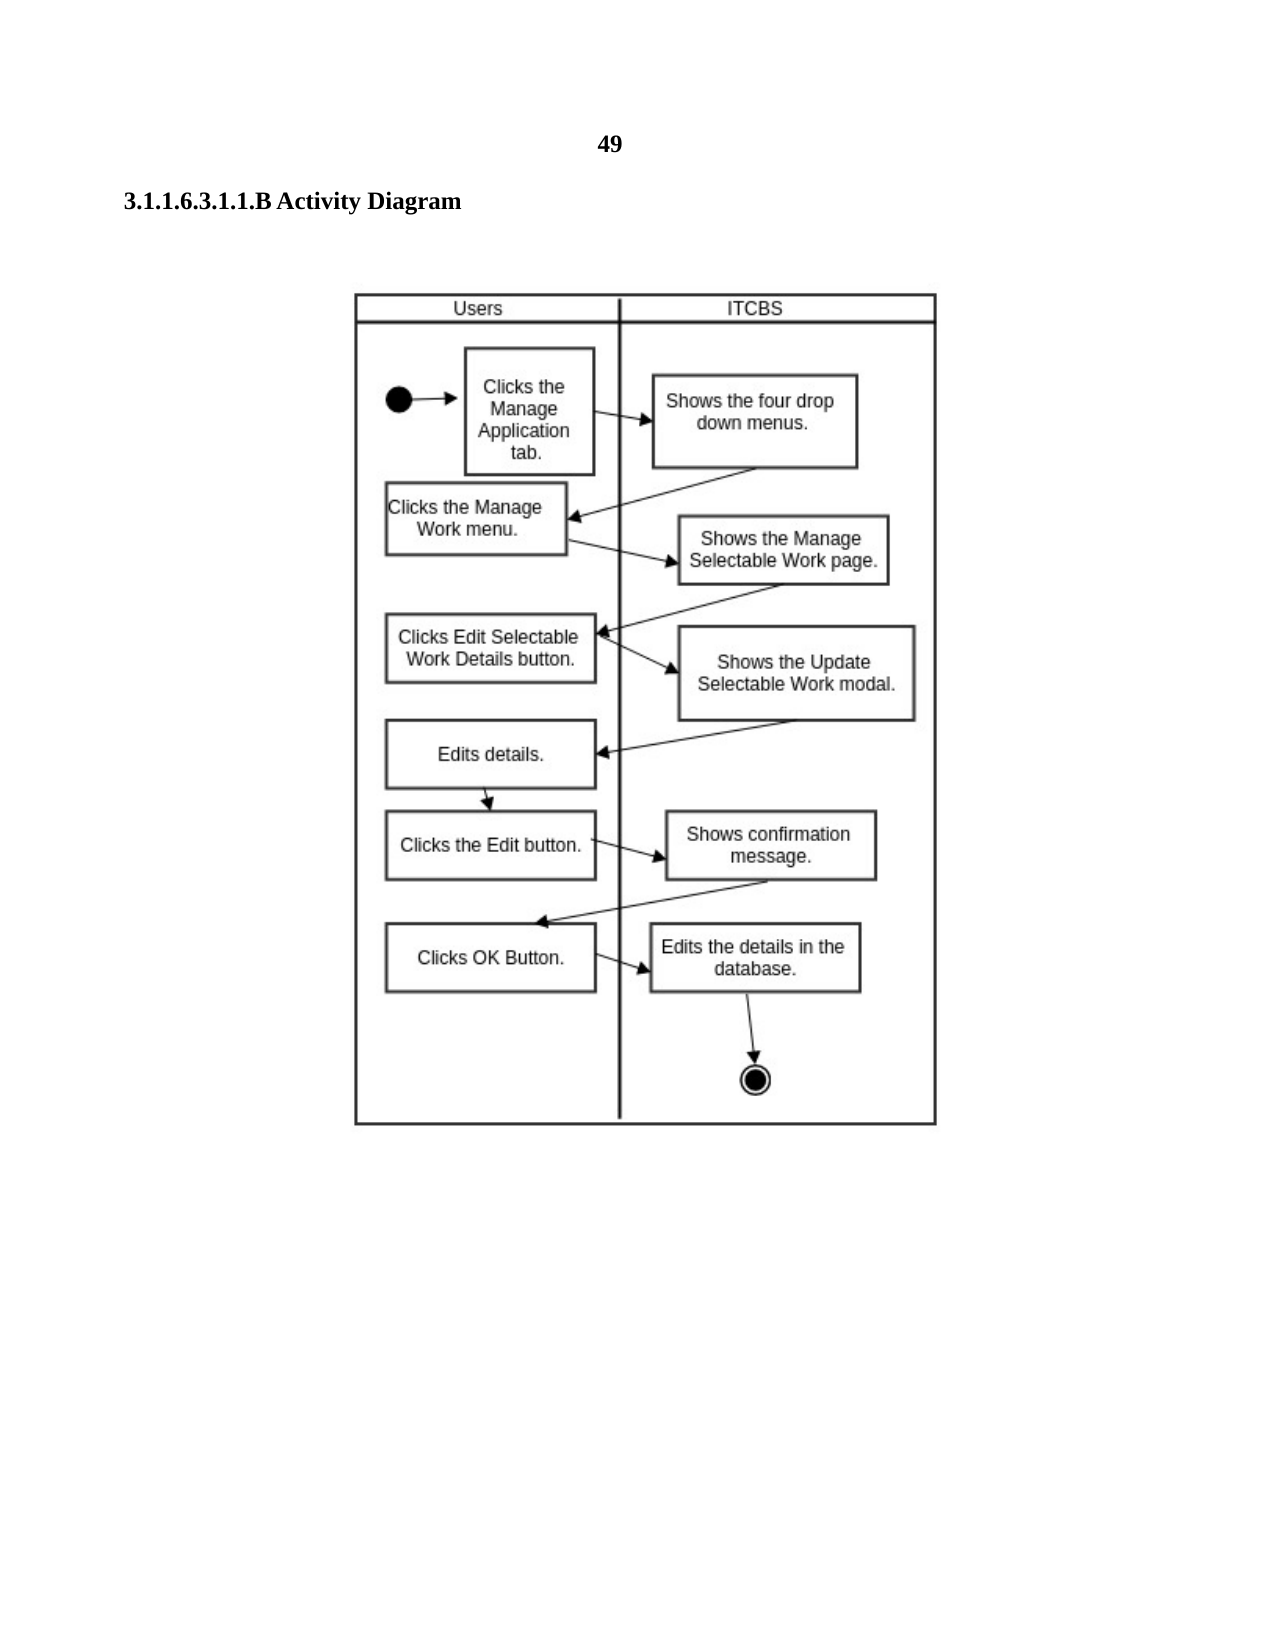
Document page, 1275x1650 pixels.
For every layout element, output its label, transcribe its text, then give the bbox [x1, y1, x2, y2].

picture [339, 263, 949, 1157]
text 3.1.1.6.3.1.1.B Activity Diagram [123, 186, 1096, 215]
text 49 [123, 129, 1096, 157]
